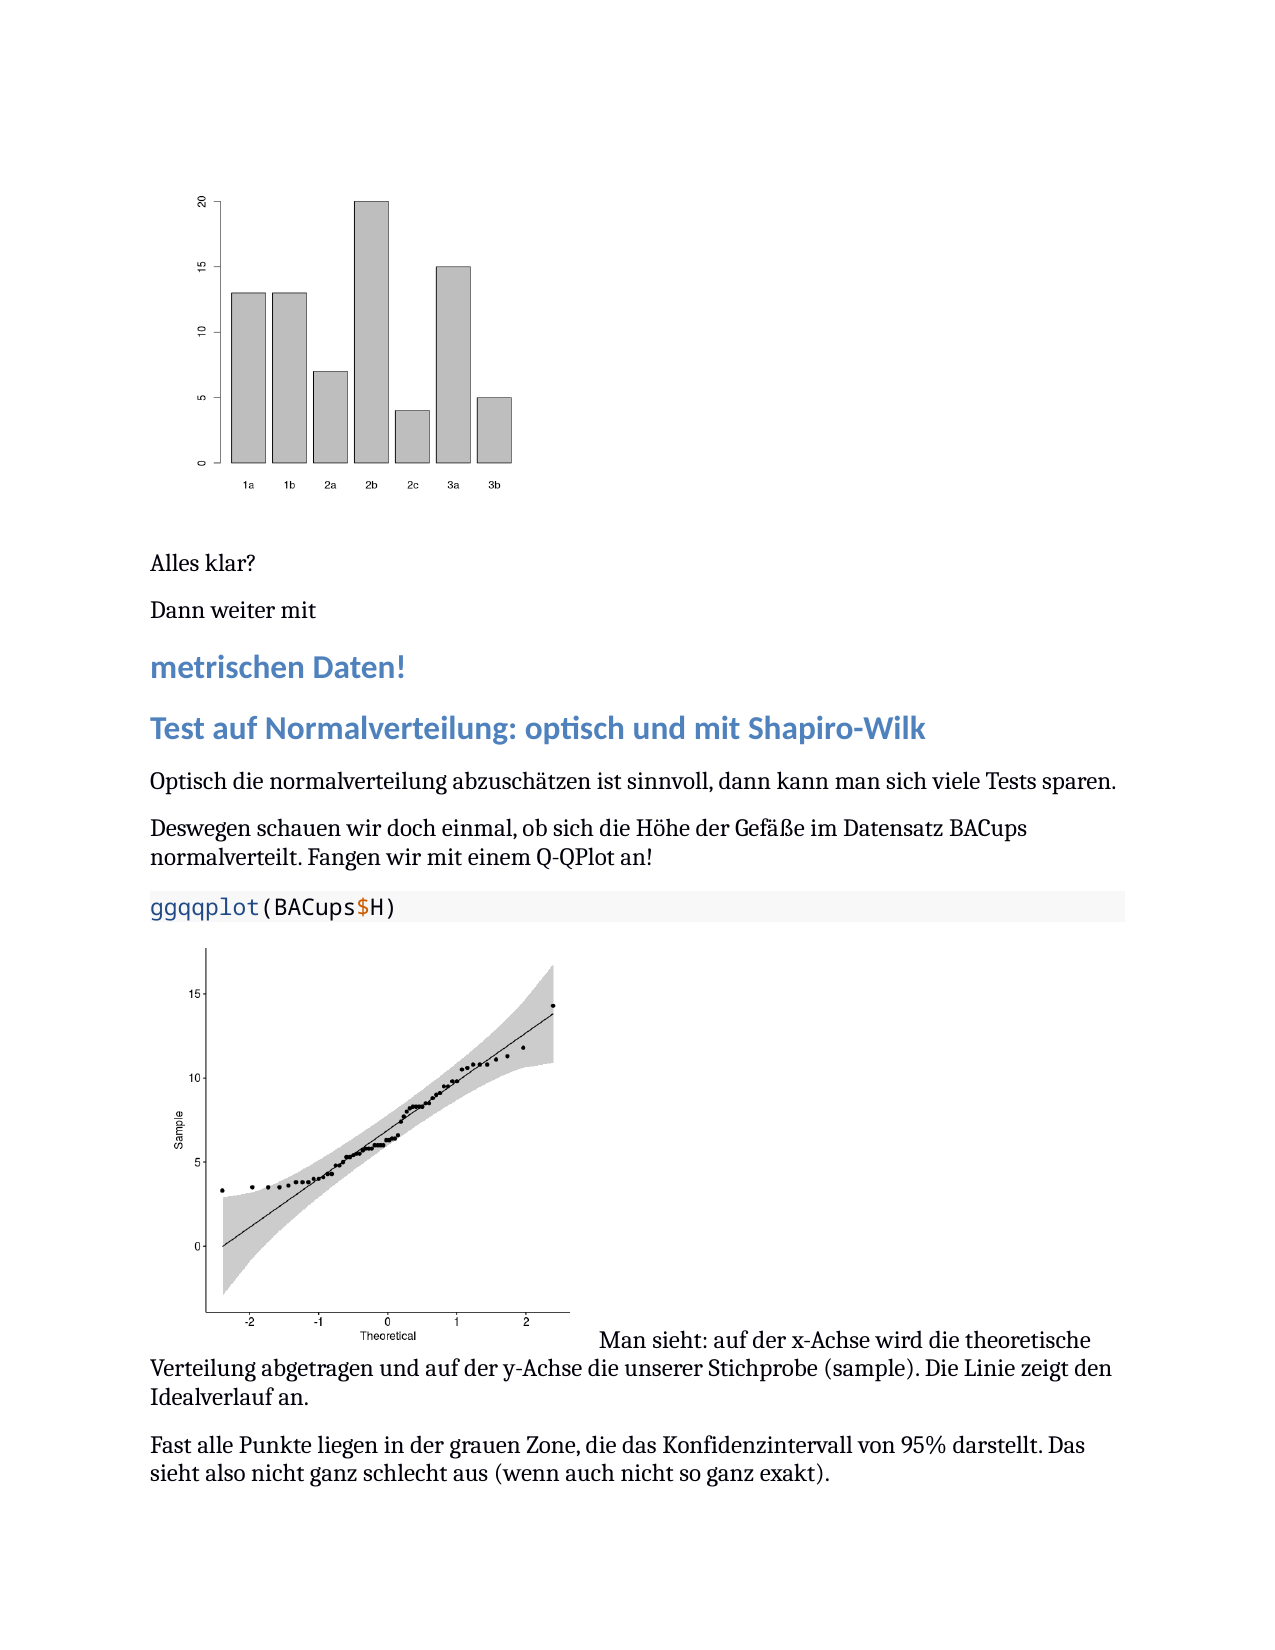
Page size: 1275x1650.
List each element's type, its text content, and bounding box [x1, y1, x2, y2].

subtitle metrischen Daten! [150, 646, 1125, 686]
text Man sieht: auf der x-Achse wird die theoretische Verteilung abgetragen und auf der y-Achse die unserer Stichprobe (sample). Die Linie zeigt den Idealverlauf an. [150, 943, 1125, 1412]
text Alles klar? [150, 549, 1125, 577]
subtitle Test auf Normalverteilung: optisch und mit Shapiro-Wilk [150, 707, 1125, 748]
text Fast alle Punkte liegen in der grauen Zone, die das Konfidenzintervall von 95% darstellt. Das sieht also nicht ganz schlecht aus (wenn auch nicht so ganz exakt). [150, 1431, 1125, 1488]
picture [168, 942, 575, 1348]
text ggqqplot(BACups$H) [397, 891, 1125, 922]
text Optisch die normalverteilung abzuschätzen ist sinnvoll, dann kann man sich viele Tests sparen. [150, 767, 1125, 796]
picture [168, 150, 549, 530]
text Dann weiter mit [150, 596, 1125, 625]
text Deswegen schauen wir doch einmal, ob sich die Höhe der Gefäße im Datensatz BACups normalverteilt. Fangen wir mit einem Q-QPlot an! [150, 814, 1125, 872]
